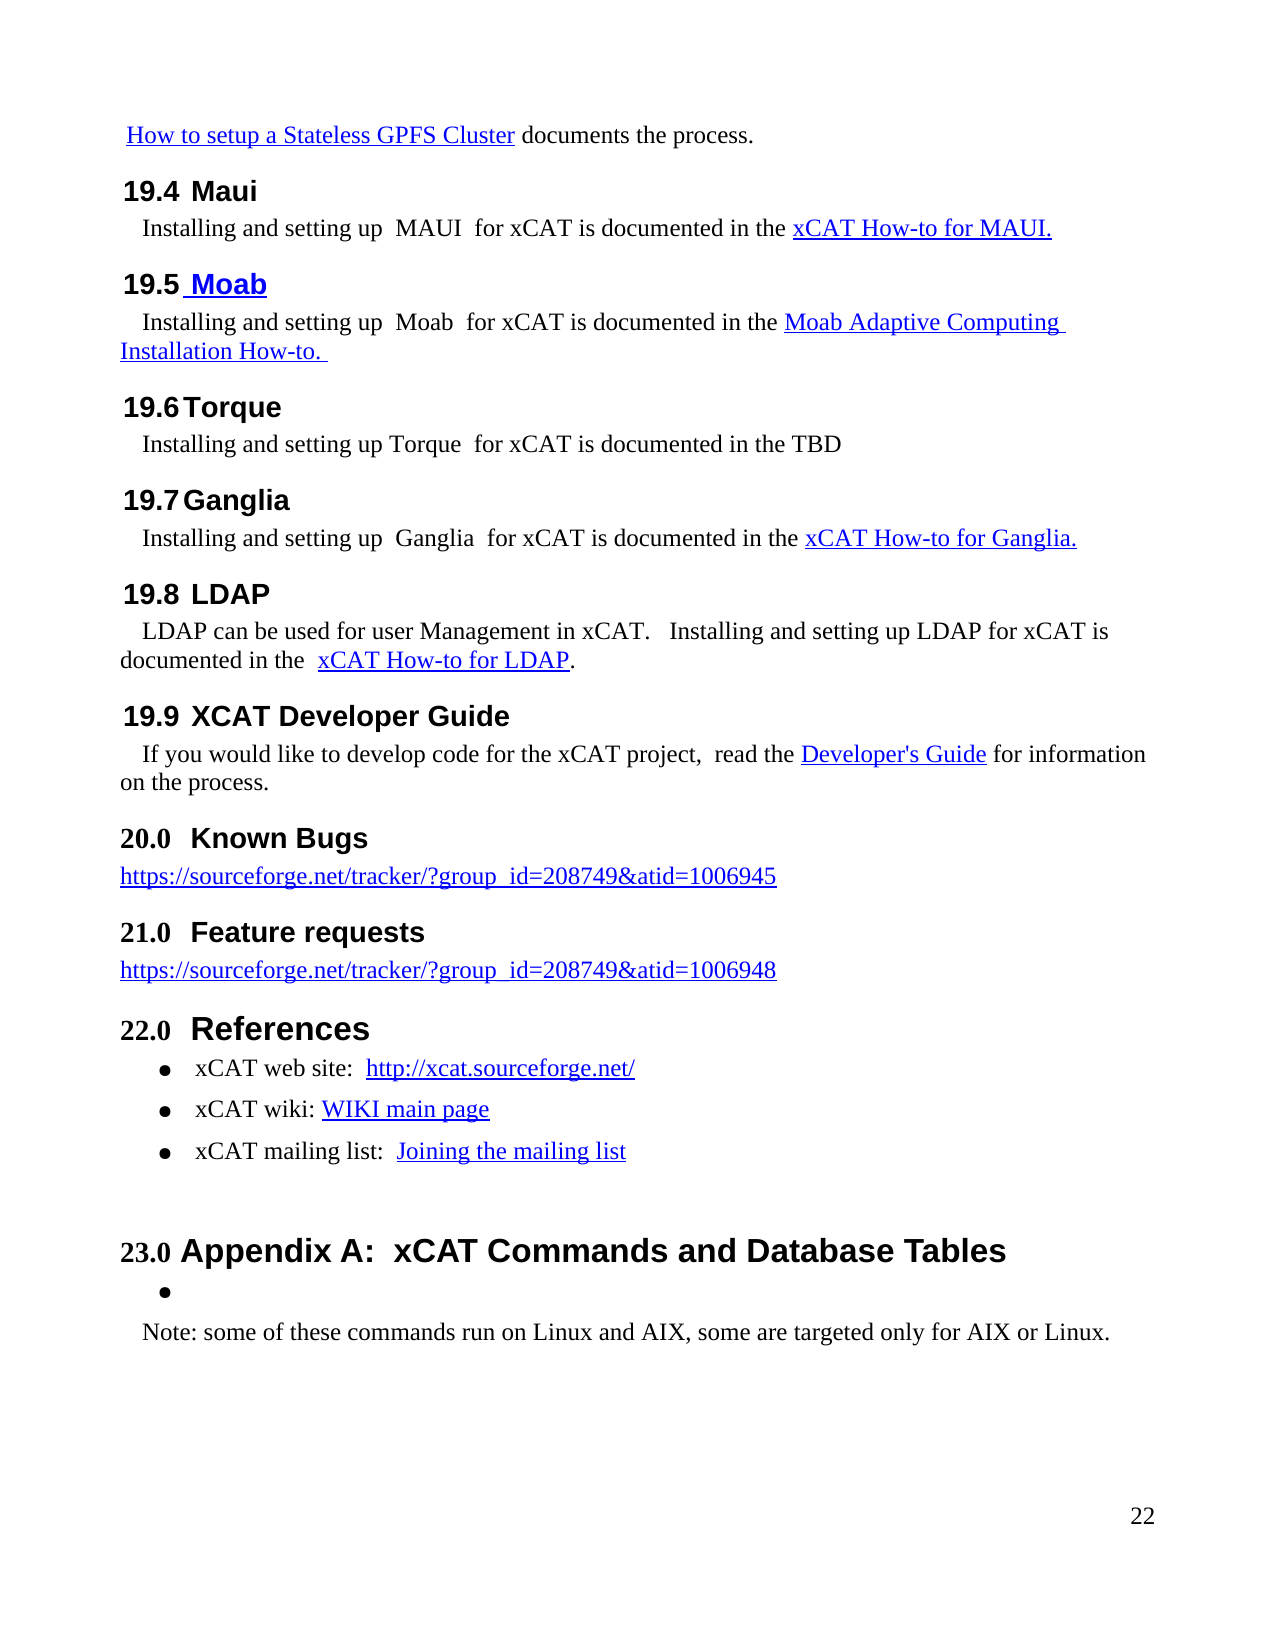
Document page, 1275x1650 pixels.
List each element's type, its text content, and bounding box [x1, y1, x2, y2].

text Installing and setting up Moab for xCAT is documented in the Moab Adaptive Computing Installation How-to. [120, 307, 1155, 364]
subtitle Ganglia [123, 483, 1155, 517]
text Installing and setting up Ganglia for xCAT is documented in the xCAT How-to for Ganglia. [120, 523, 1155, 552]
subtitle Moab [123, 267, 1155, 301]
text Installing and setting up Torque for xCAT is documented in the TBD [120, 429, 1155, 458]
subtitle Appendix A: xCAT Commands and Database Tables [120, 1231, 1155, 1269]
subtitle Maui [123, 174, 1155, 207]
list xCAT mailing list: Joining the mailing list [157, 1136, 1155, 1164]
text How to setup a Stateless GPFS Cluster documents the process. [120, 120, 1155, 149]
subtitle Torque [123, 389, 1155, 423]
list xCAT wiki: WIKI main page [157, 1094, 1155, 1123]
text Installing and setting up MAUI for xCAT is documented in the xCAT How-to for MAUI. [120, 213, 1155, 242]
subtitle References [120, 1008, 1155, 1047]
subtitle XCAT Developer Guide [123, 699, 1155, 732]
text LDAP can be used for user Management in xCAT. Installing and setting up LDAP for xCAT is documented in the xCAT How-to for LDAP. [120, 616, 1155, 674]
text Note: some of these commands run on Linux and AIX, some are targeted only for AIX or Linux. [120, 1317, 1155, 1345]
subtitle Feature requests [120, 915, 1155, 948]
subtitle LDAP [123, 577, 1155, 610]
text https://sourceforge.net/tracker/?group_id=208749&atid=1006945 [120, 861, 1155, 890]
text If you would like to develop code for the xCAT project, read the Developer's Guide for information on the process. [120, 739, 1155, 796]
list xCAT web site: http://xcat.sourceforge.net/ [157, 1053, 1155, 1082]
subtitle Known Bugs [120, 821, 1155, 855]
text https://sourceforge.net/tracker/?group_id=208749&atid=1006948 [120, 955, 1155, 983]
